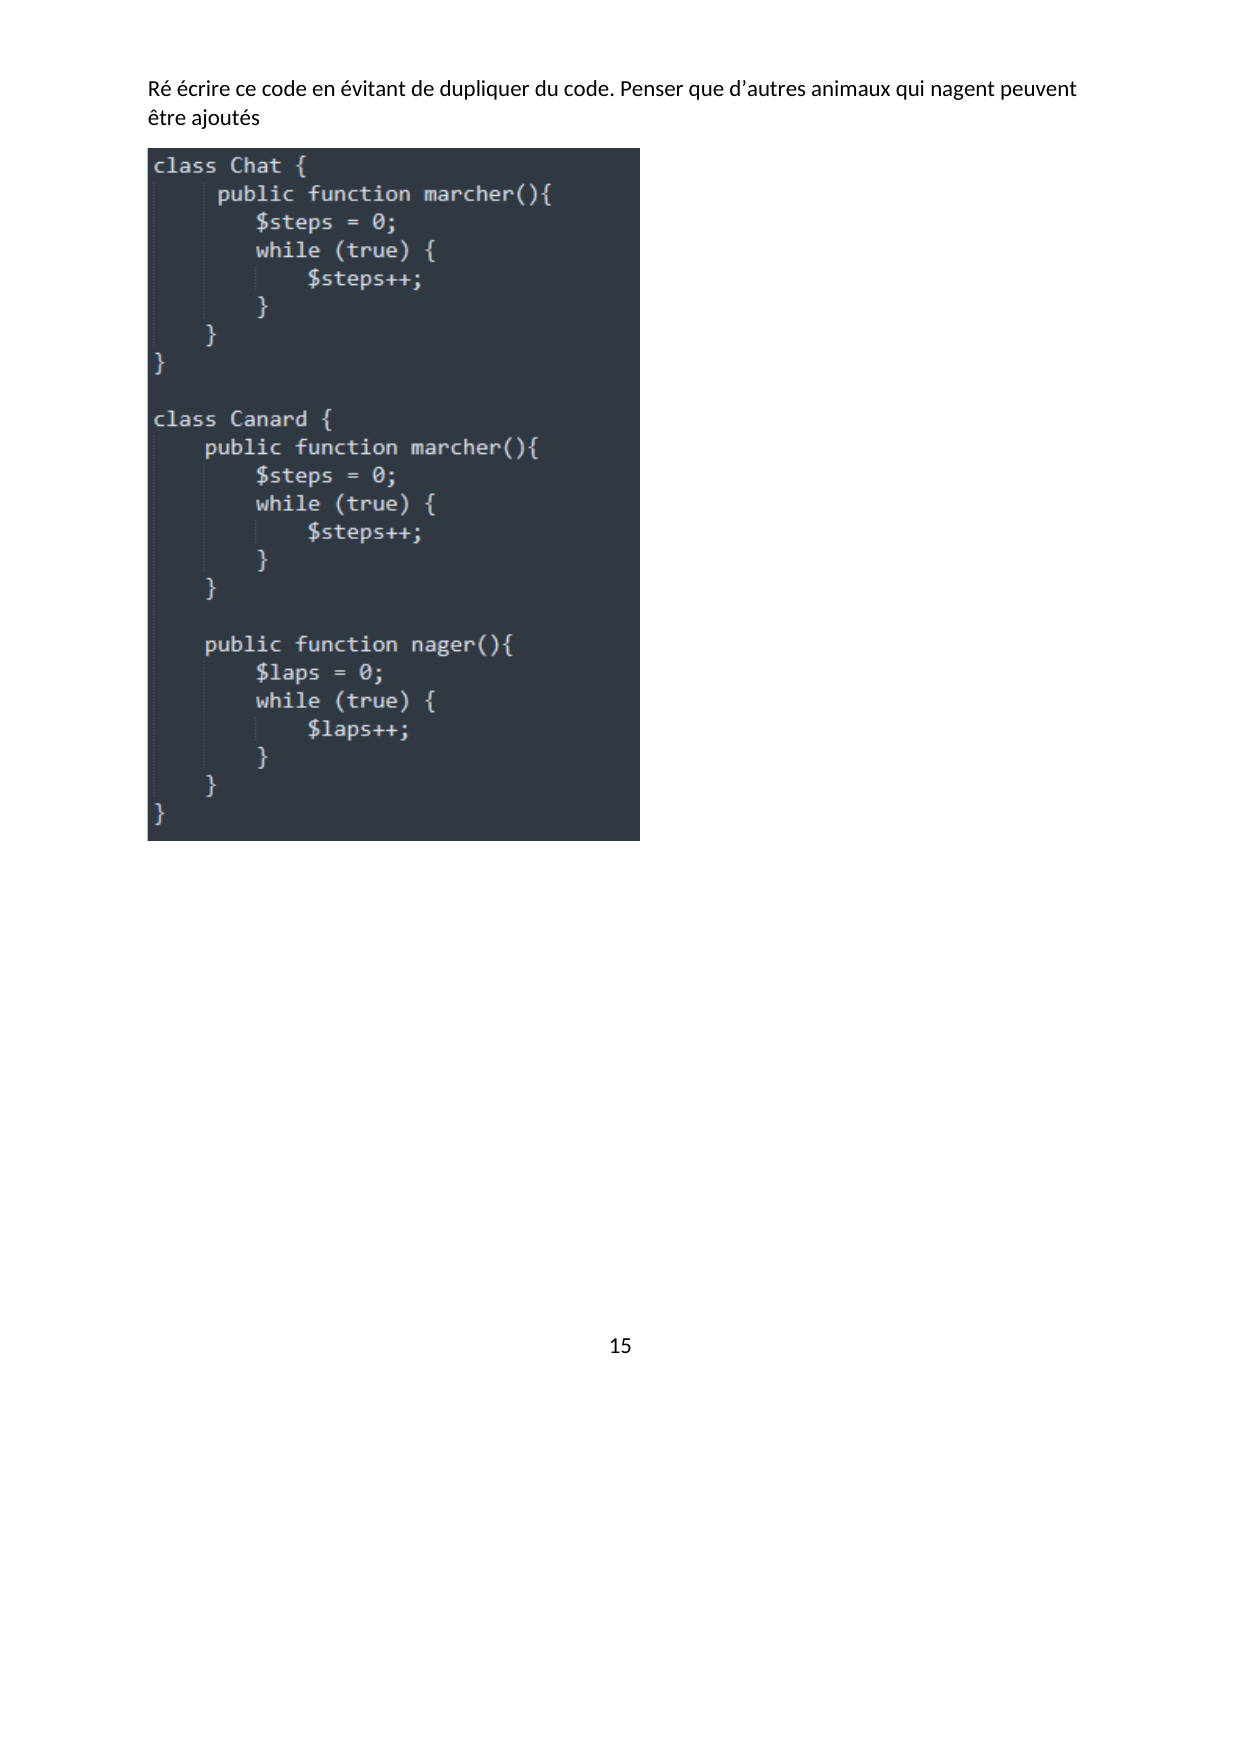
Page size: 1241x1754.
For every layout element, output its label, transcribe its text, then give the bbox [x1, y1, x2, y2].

picture [147, 148, 640, 841]
text Ré écrire ce code en évitant de dupliquer du code. Penser que d’autres animaux qui nagent peuvent être ajoutés [148, 74, 1093, 131]
